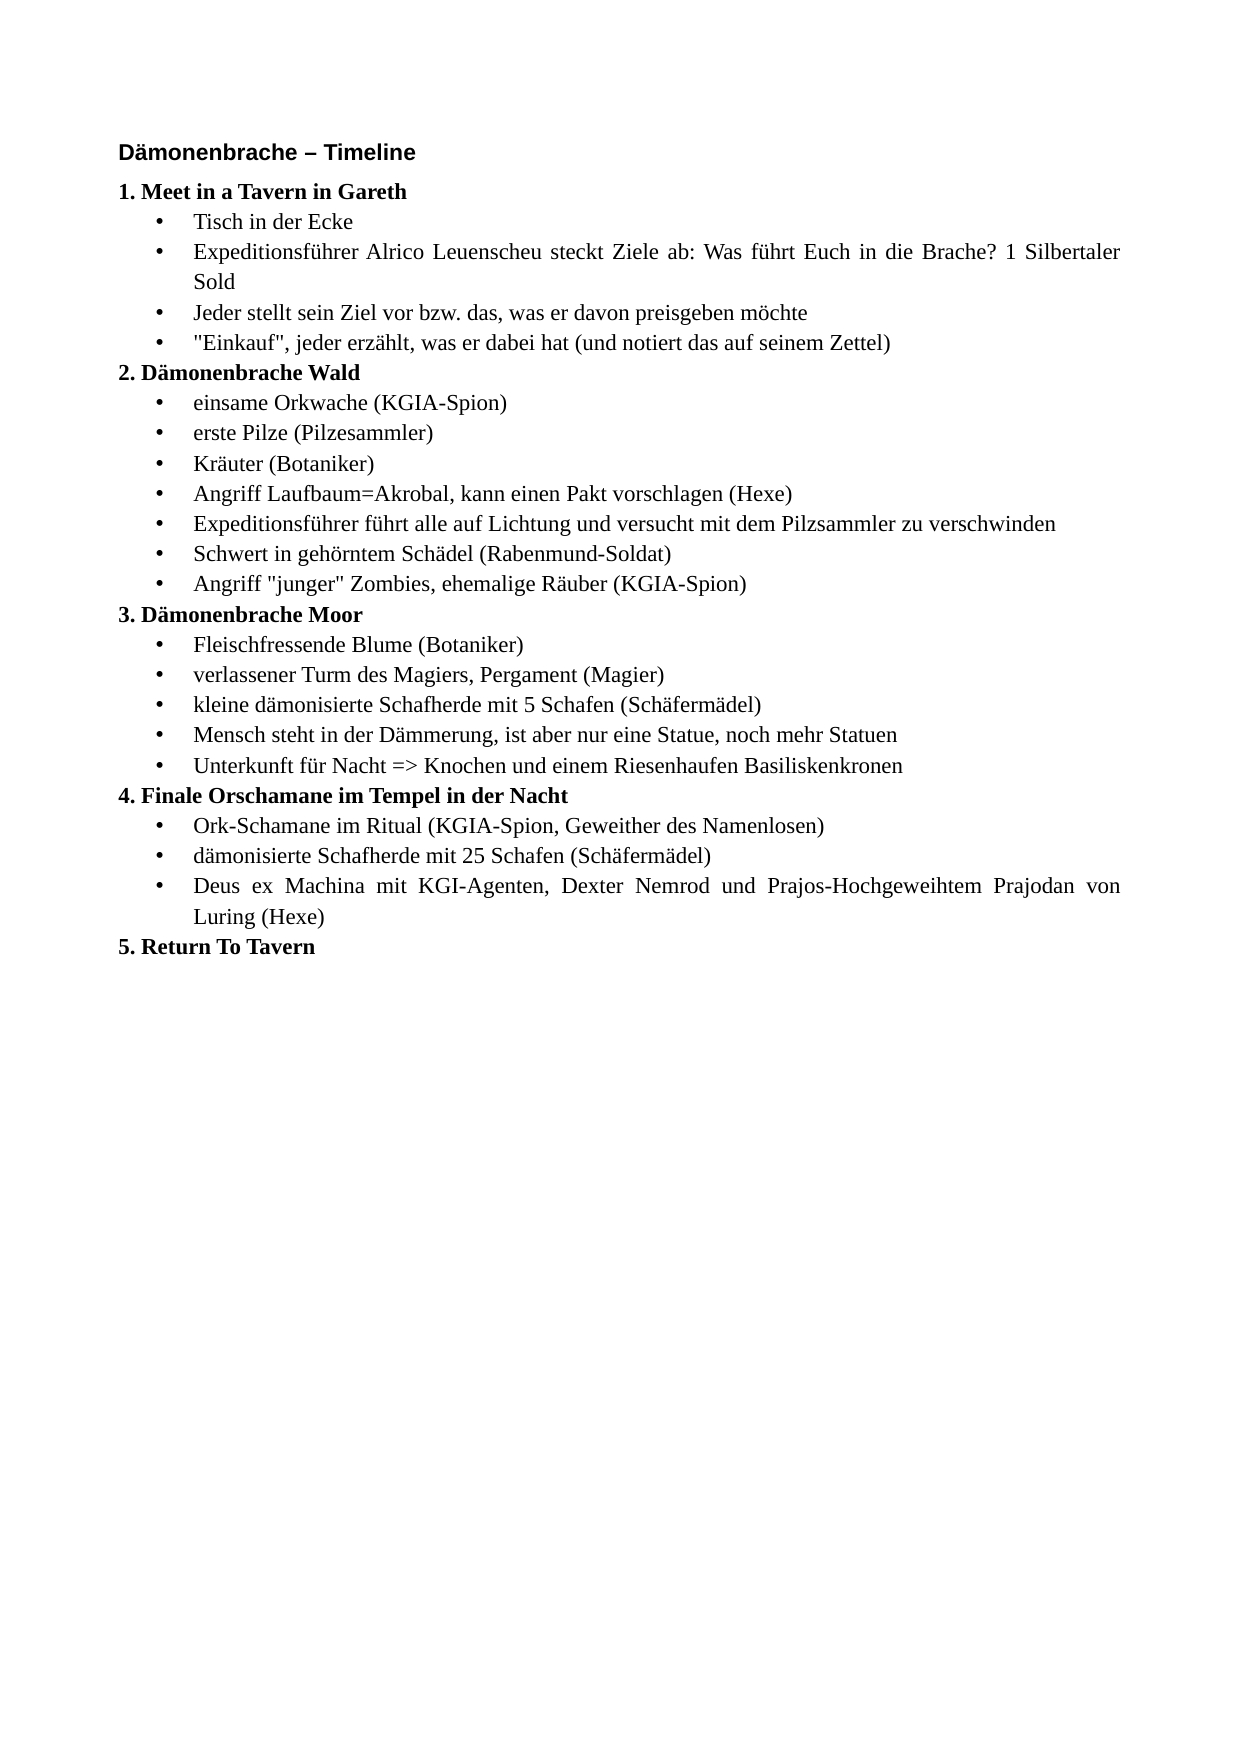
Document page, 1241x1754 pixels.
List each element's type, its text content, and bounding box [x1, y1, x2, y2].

list Expeditionsführer führt alle auf Lichtung und versucht mit dem Pilzsammler zu verschwinden [156, 510, 1122, 536]
list Schwert in gehörntem Schädel (Rabenmund-Soldat) [156, 540, 1122, 567]
list Angriff "junger" Zombies, ehemalige Räuber (KGIA-Spion) [156, 571, 1122, 597]
list Unterkunft für Nacht => Knochen und einem Riesenhaufen Basiliskenkronen [156, 752, 1122, 778]
list erste Pilze (Pilzesammler) [156, 419, 1122, 446]
list Angriff Laufbaum=Akrobal, kann einen Pakt vorschlagen (Hexe) [156, 480, 1122, 506]
list Fleischfressende Blume (Botaniker) [156, 631, 1122, 657]
subtitle Dämonenbrache – Timeline [118, 139, 1122, 165]
list kleine dämonisierte Schafherde mit 5 Schafen (Schäfermädel) [156, 691, 1122, 718]
list Expeditionsführer Alrico Leuenscheu steckt Ziele ab: Was führt Euch in die Brache? 1 Silbertaler Sold [156, 238, 1122, 295]
text 3. Dämonenbrache Moor [118, 601, 1122, 627]
list Kräuter (Botaniker) [156, 450, 1122, 476]
list Mensch steht in der Dämmerung, ist aber nur eine Statue, noch mehr Statuen [156, 722, 1122, 748]
list "Einkauf", jeder erzählt, was er dabei hat (und notiert das auf seinem Zettel) [156, 329, 1122, 355]
text 5. Return To Tavern [118, 933, 1122, 959]
list dämonisierte Schafherde mit 25 Schafen (Schäfermädel) [156, 842, 1122, 869]
list Deus ex Machina mit KGI-Agenten, Dexter Nemrod und Prajos-Hochgeweihtem Prajodan von Luring (Hexe) [156, 873, 1122, 929]
text 2. Dämonenbrache Wald [118, 359, 1122, 385]
list Tisch in der Ecke [156, 208, 1122, 234]
list Ork-Schamane im Ritual (KGIA-Spion, Geweither des Namenlosen) [156, 812, 1122, 838]
text 4. Finale Orschamane im Tempel in der Nacht [118, 782, 1122, 808]
list Jeder stellt sein Ziel vor bzw. das, was er davon preisgeben möchte [156, 299, 1122, 325]
list einsame Orkwache (KGIA-Spion) [156, 389, 1122, 416]
text 1. Meet in a Tavern in Gareth [118, 178, 1122, 204]
list verlassener Turm des Magiers, Pergament (Magier) [156, 661, 1122, 687]
